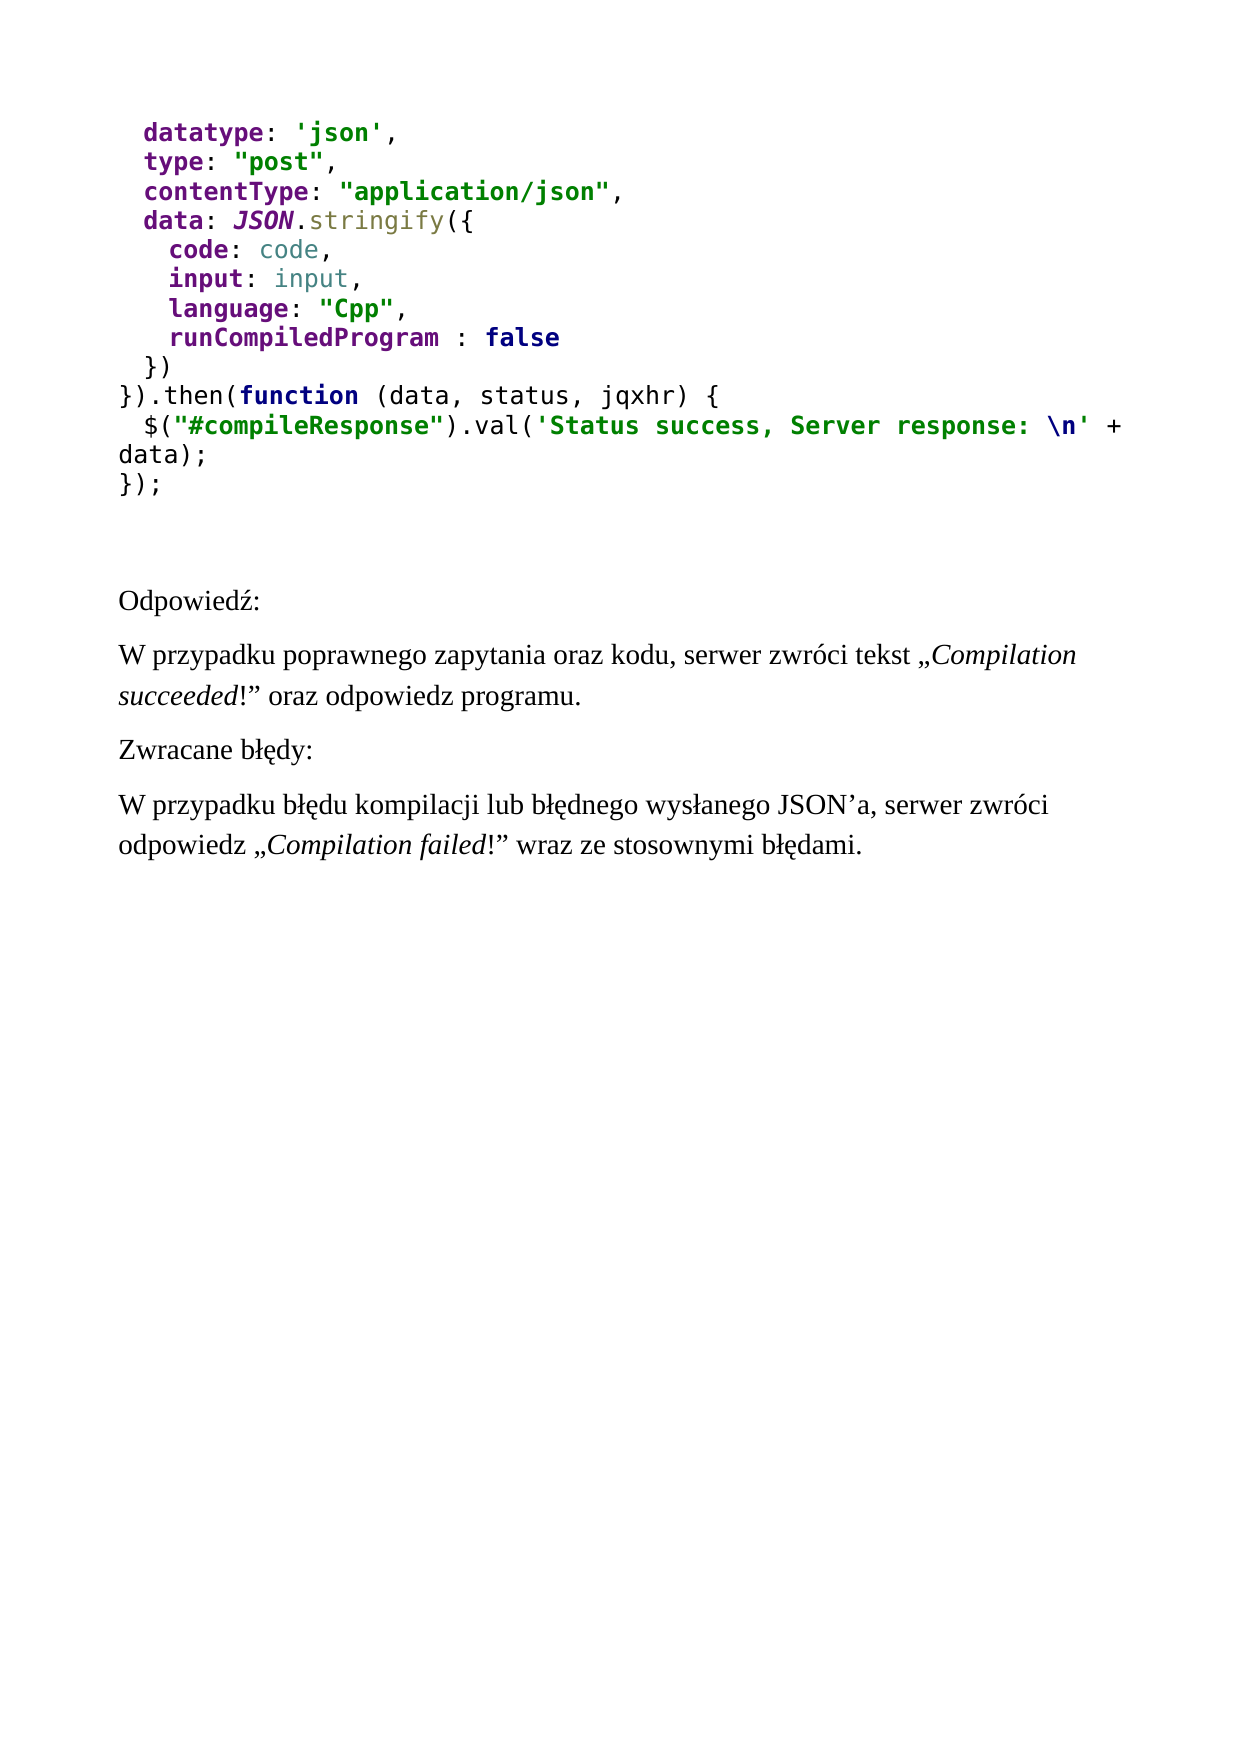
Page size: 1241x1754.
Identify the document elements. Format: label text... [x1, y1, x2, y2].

text $("#compileResponse").val('Status success, Server response: \n' + data); [118, 411, 1122, 469]
text data: JSON.stringify({ [118, 206, 1122, 235]
text input: input, [118, 264, 1122, 294]
text }).then(function (data, status, jqxhr) { [118, 382, 1122, 411]
text }); [118, 469, 1122, 498]
text type: "post", [118, 147, 1122, 177]
text W przypadku błędu kompilacji lub błędnego wysłanego JSON’a, serwer zwróci odpowiedz „Compilation failed!” wraz ze stosownymi błędami. [118, 787, 1122, 861]
text code: code, [118, 235, 1122, 264]
text language: "Cpp", [118, 294, 1122, 323]
text }) [118, 352, 1122, 382]
text datatype: 'json', [118, 118, 1122, 147]
text contentType: "application/json", [118, 177, 1122, 206]
text runCompiledProgram : false [118, 323, 1122, 352]
text W przypadku poprawnego zapytania oraz kodu, serwer zwróci tekst „Compilation succeeded!” oraz odpowiedz programu. [118, 637, 1122, 711]
text Odpowiedź: [118, 583, 1122, 616]
text Zwracane błędy: [118, 732, 1122, 766]
